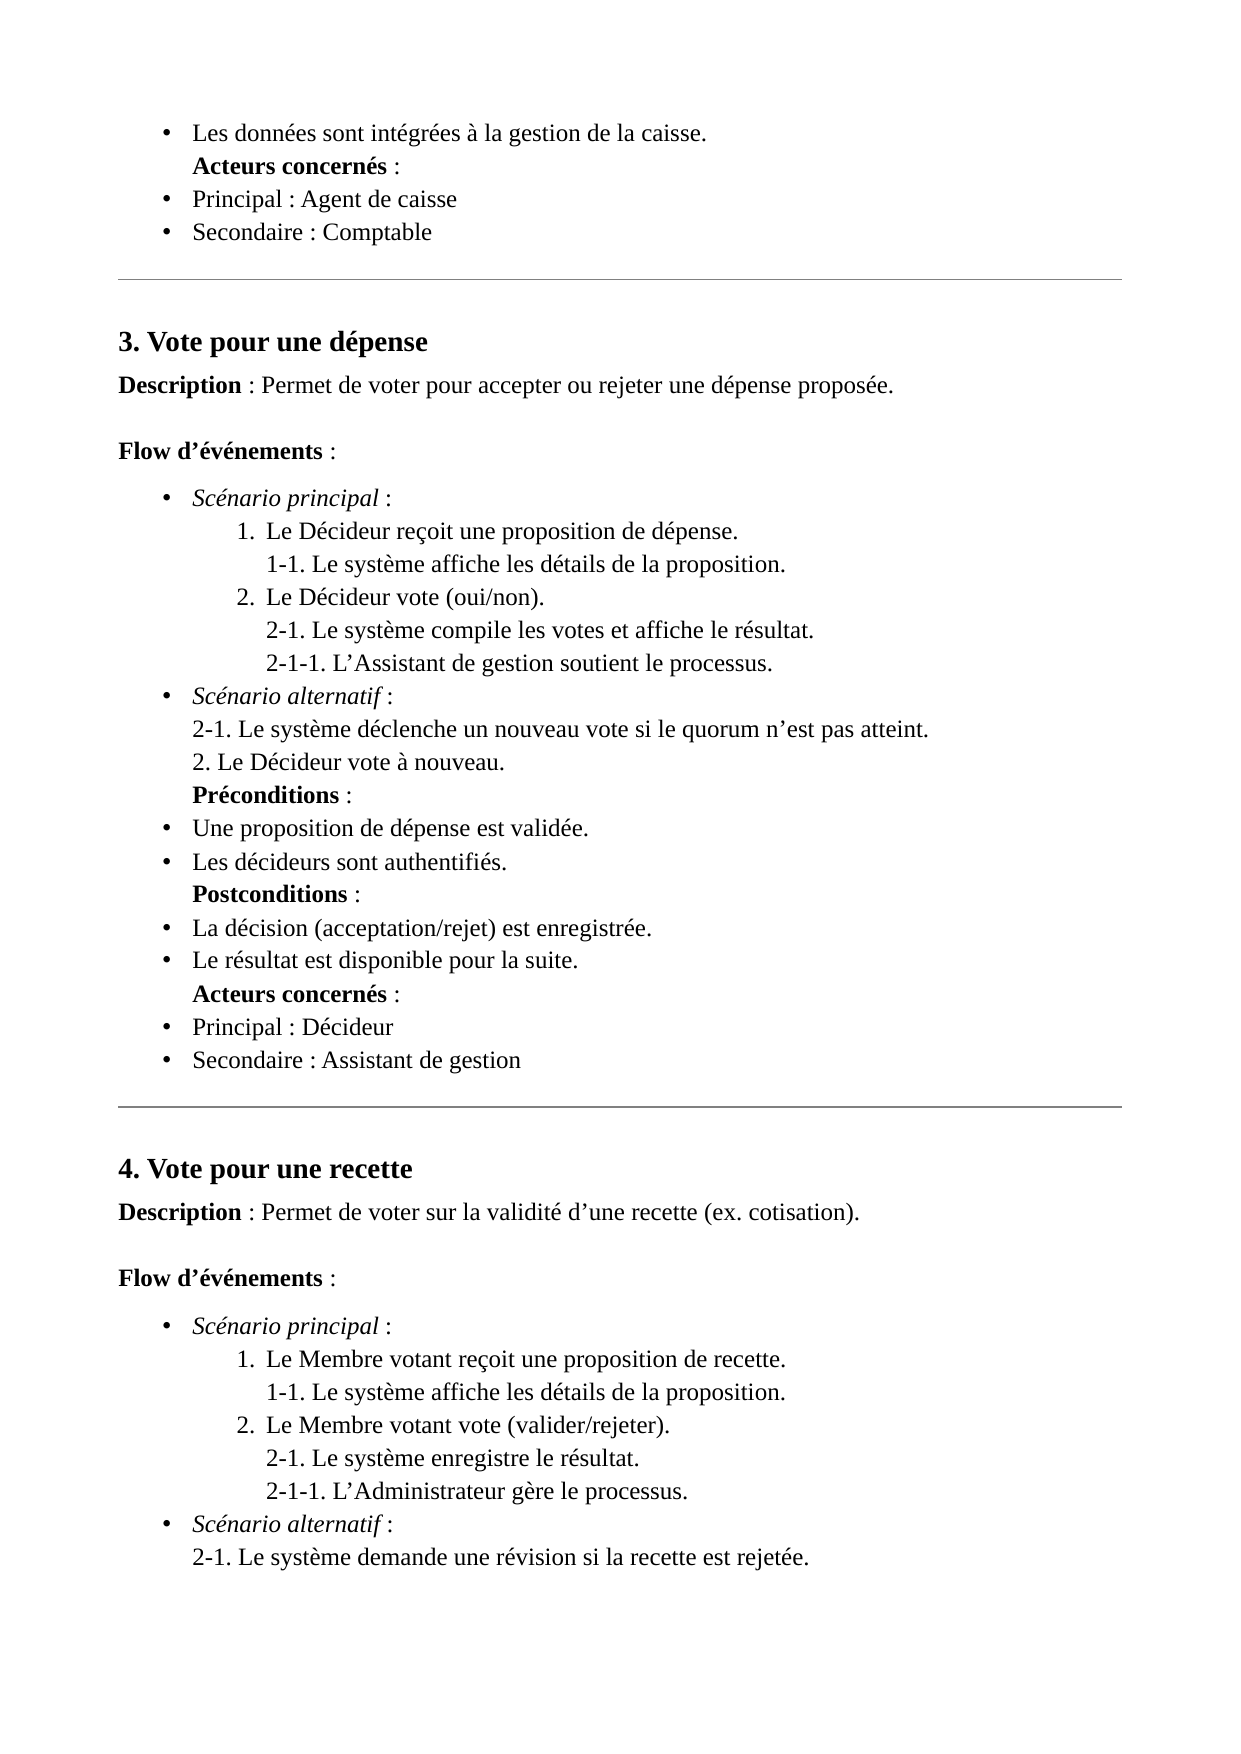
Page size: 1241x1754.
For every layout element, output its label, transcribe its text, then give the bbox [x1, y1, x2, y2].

list La décision (acceptation/rejet) est enregistrée. [162, 913, 1122, 941]
list Scénario principal : [162, 1311, 1122, 1339]
list Secondaire : Assistant de gestion [162, 1045, 1122, 1073]
list Une proposition de dépense est validée. [162, 813, 1122, 842]
list Les décideurs sont authentifiés. Postconditions : [162, 847, 1122, 908]
list Le résultat est disponible pour la suite. Acteurs concernés : [162, 946, 1122, 1007]
subtitle 3. Vote pour une dépense [118, 324, 1122, 357]
list Secondaire : Comptable [162, 217, 1122, 246]
subtitle 4. Vote pour une recette [118, 1151, 1122, 1185]
list Le Membre votant vote (valider/rejeter). 2-1. Le système enregistre le résultat. 2-1-1. L’Administrateur gère le processus. [236, 1410, 1122, 1505]
text Description : Permet de voter sur la validité d’une recette (ex. cotisation). Flow d’événements : [118, 1197, 1122, 1292]
list Le Décideur reçoit une proposition de dépense. 1-1. Le système affiche les détails de la proposition. [236, 516, 1122, 578]
list Les données sont intégrées à la gestion de la caisse. Acteurs concernés : [162, 118, 1122, 180]
text Description : Permet de voter pour accepter ou rejeter une dépense proposée. Flow d’événements : [118, 370, 1122, 464]
list Le Membre votant reçoit une proposition de recette. 1-1. Le système affiche les détails de la proposition. [236, 1344, 1122, 1406]
list Scénario alternatif : 2-1. Le système demande une révision si la recette est rejetée. [162, 1509, 1122, 1571]
list Principal : Agent de caisse [162, 184, 1122, 213]
list Principal : Décideur [162, 1012, 1122, 1040]
list Scénario alternatif : 2-1. Le système déclenche un nouveau vote si le quorum n’est pas atteint. 2. Le Décideur vote à nouveau. Préconditions : [162, 681, 1122, 809]
list Le Décideur vote (oui/non). 2-1. Le système compile les votes et affiche le résultat. 2-1-1. L’Assistant de gestion soutient le processus. [236, 582, 1122, 677]
list Scénario principal : [162, 483, 1122, 512]
